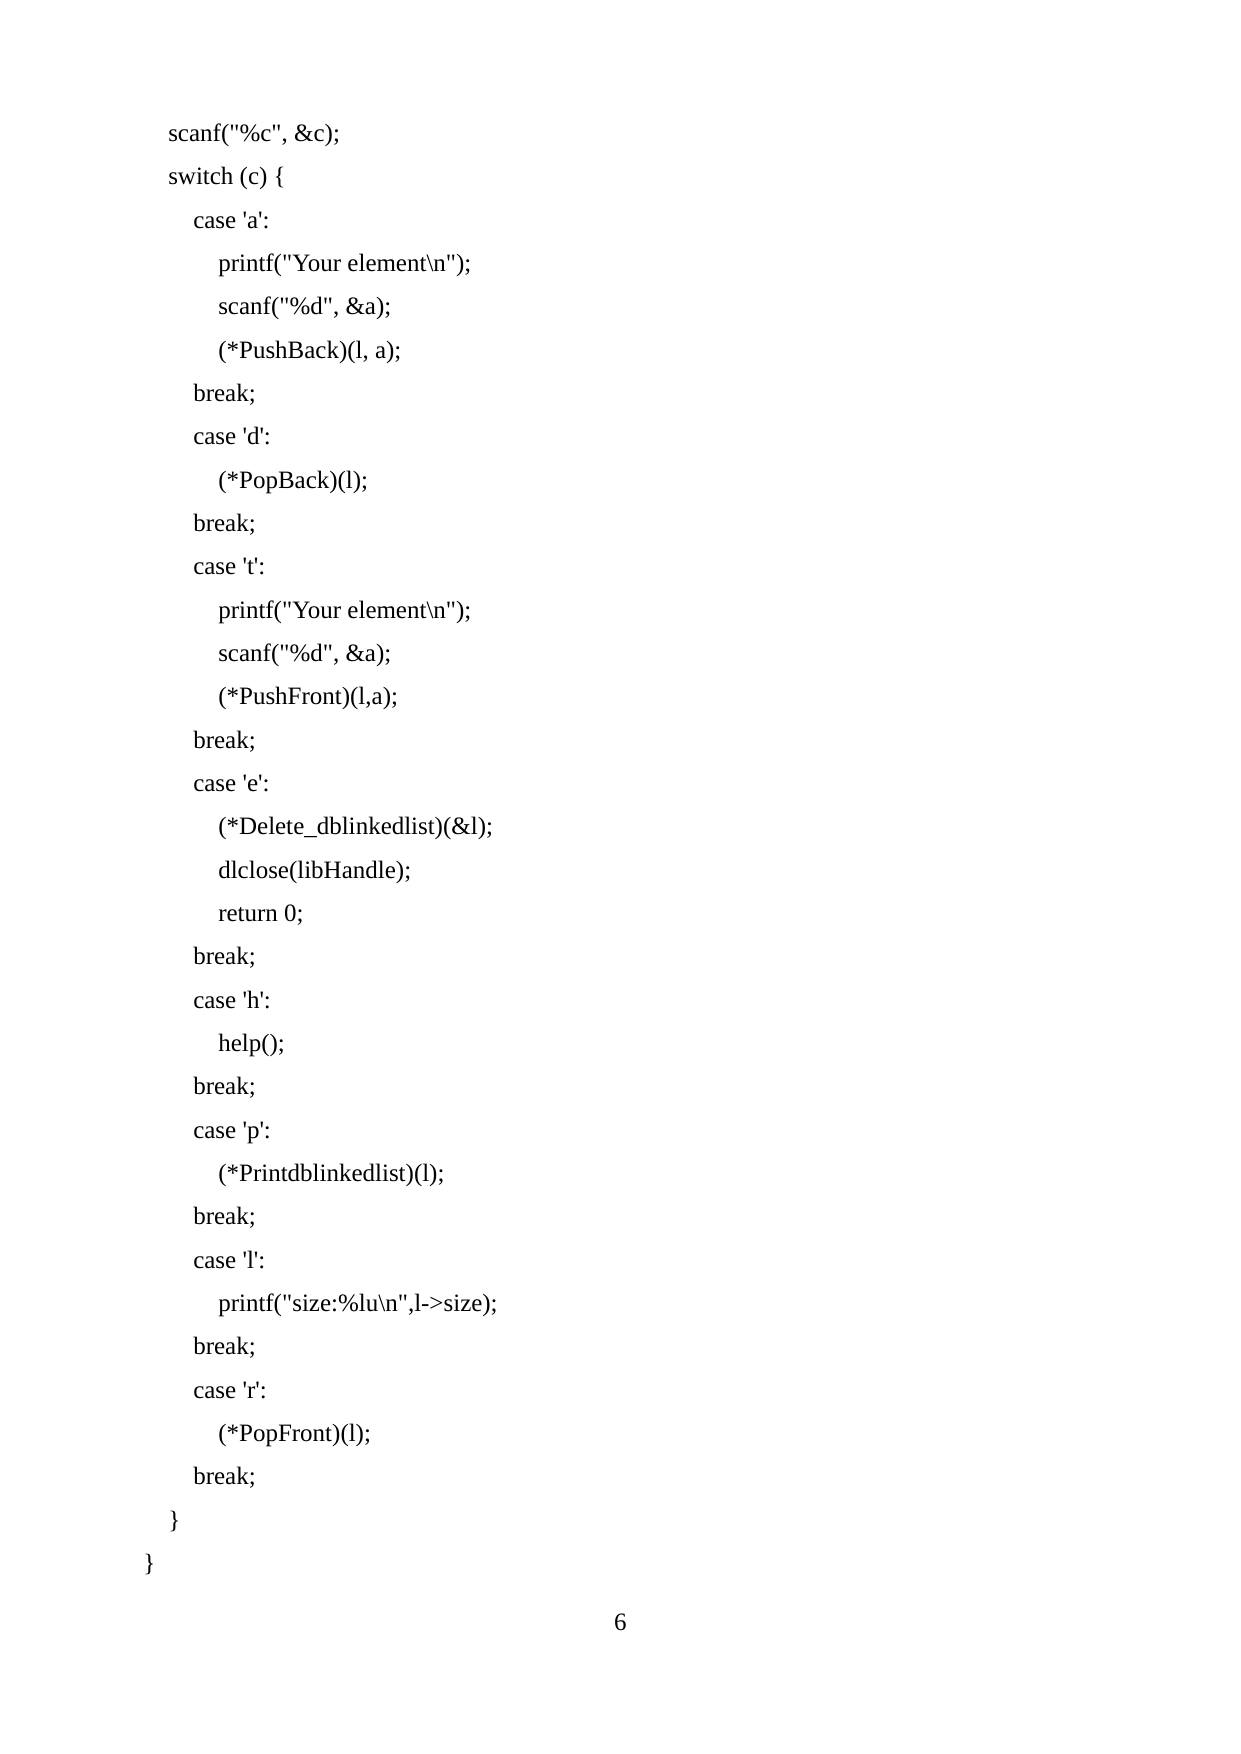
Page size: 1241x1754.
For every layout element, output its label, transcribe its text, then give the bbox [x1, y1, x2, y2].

text break; [118, 725, 1122, 753]
text break; [118, 1071, 1122, 1100]
text (*PopBack)(l); [118, 465, 1122, 493]
text case 't': [118, 551, 1122, 580]
text scanf("%d", &a); [118, 638, 1122, 667]
text help(); [118, 1028, 1122, 1057]
text break; [118, 378, 1122, 407]
text case 'd': [118, 421, 1122, 450]
text case 'p': [118, 1115, 1122, 1143]
text break; [118, 1331, 1122, 1360]
text case 'h': [118, 985, 1122, 1013]
text case 'a': [118, 205, 1122, 233]
text return 0; [118, 898, 1122, 927]
text dlclose(libHandle); [118, 855, 1122, 883]
text case 'e': [118, 768, 1122, 797]
text printf("Your element\n"); [118, 248, 1122, 277]
text } [118, 1548, 1122, 1577]
text printf("Your element\n"); [118, 595, 1122, 623]
text scanf("%c", &c); [118, 118, 1122, 147]
text scanf("%d", &a); [118, 291, 1122, 320]
text printf("size:%lu\n",l->size); [118, 1288, 1122, 1317]
text (*Printdblinkedlist)(l); [118, 1158, 1122, 1187]
text break; [118, 1461, 1122, 1490]
text } [118, 1505, 1122, 1533]
text break; [118, 508, 1122, 537]
text break; [118, 941, 1122, 970]
text (*PushFront)(l,a); [118, 681, 1122, 710]
text case 'r': [118, 1375, 1122, 1403]
text (*PopFront)(l); [118, 1418, 1122, 1447]
text (*Delete_dblinkedlist)(&l); [118, 811, 1122, 840]
text (*PushBack)(l, a); [118, 335, 1122, 363]
text break; [118, 1201, 1122, 1230]
text switch (c) { [118, 161, 1122, 190]
text case 'l': [118, 1245, 1122, 1273]
